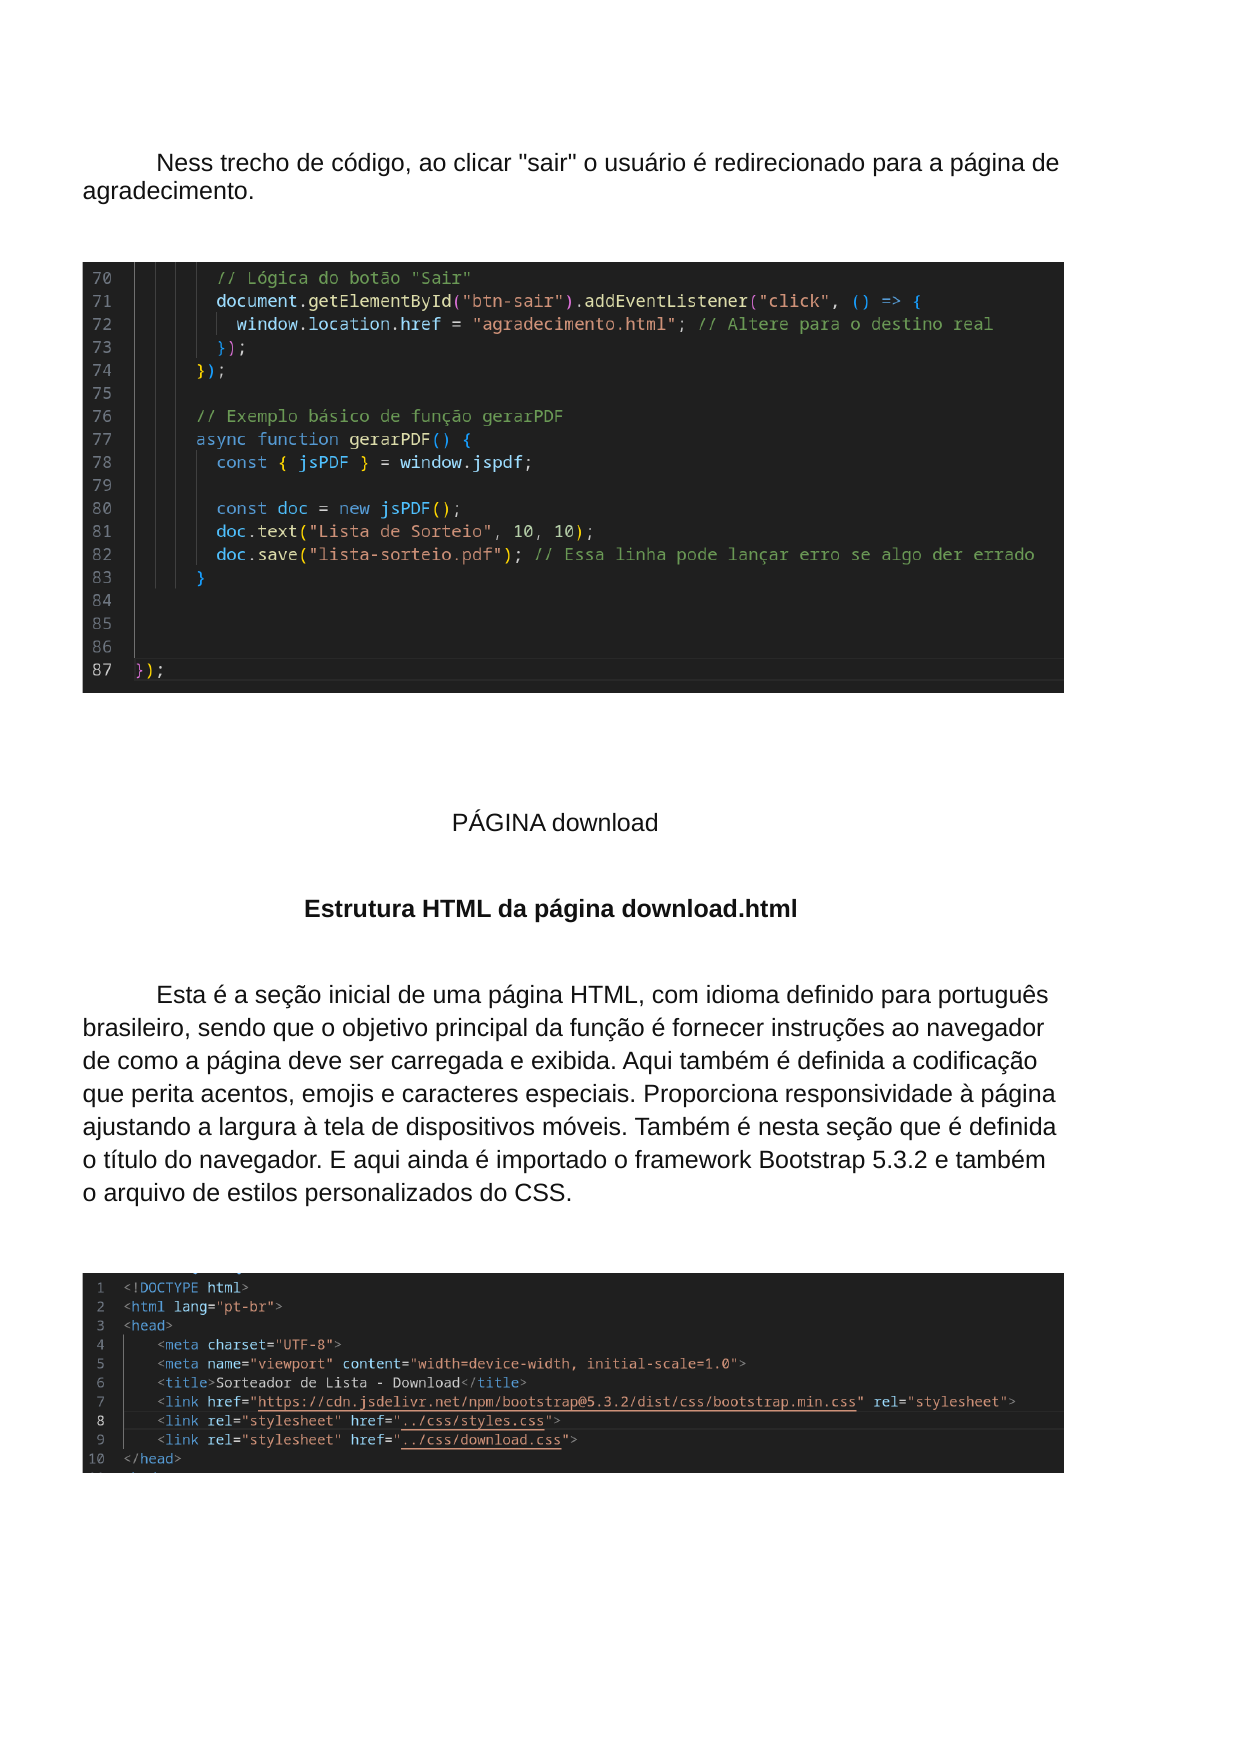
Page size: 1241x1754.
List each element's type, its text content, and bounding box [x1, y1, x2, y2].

text [82, 1473, 1064, 1605]
text Estrutura HTML da página download.html [82, 894, 1064, 923]
text PÁGINA download [82, 693, 1064, 837]
text Esta é a seção inicial de uma página HTML, com idioma definido para português brasileiro, sendo que o objetivo principal da função é fornecer instruções ao navegador de como a página deve ser carregada e exibida. Aqui também é definida a codificação que perita acentos, emojis e caracteres especiais. Proporciona responsividade à página ajustando a largura à tela de dispositivos móveis. Também é nesta seção que é definida o título do navegador. E aqui ainda é importado o framework Bootstrap 5.3.2 e também o arquivo de estilos personalizados do CSS. [82, 980, 1064, 1207]
picture [82, 262, 1064, 693]
picture [82, 1273, 1064, 1473]
text Ness trecho de código, ao clicar "sair" o usuário é redirecionado para a página de agradecimento. [82, 148, 1064, 205]
